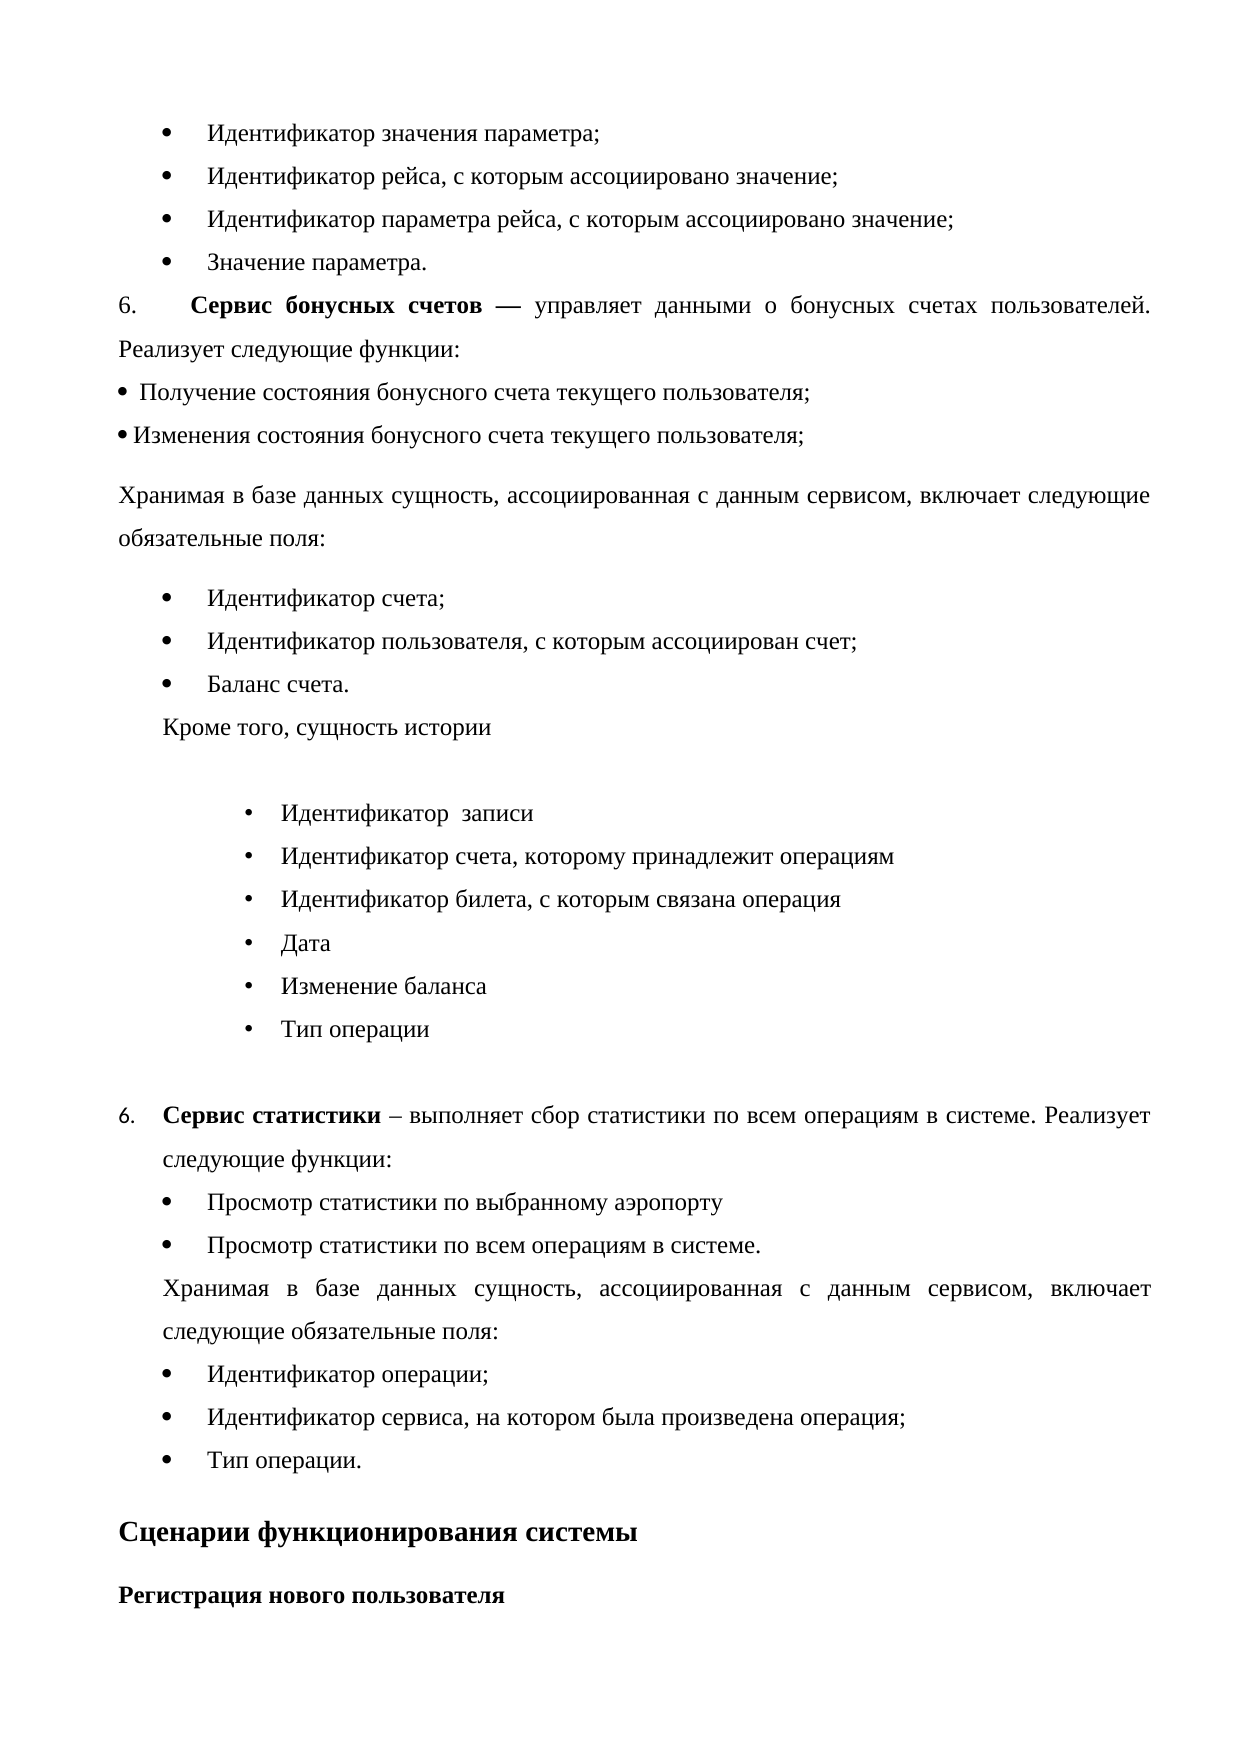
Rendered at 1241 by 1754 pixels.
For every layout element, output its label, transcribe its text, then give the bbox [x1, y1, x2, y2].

list 6. Сервис бонусных счетов — управляет данными о бонусных счетах пользователей. Реализует следующие функции: [118, 291, 1152, 362]
list Идентификатор операции; [162, 1359, 1152, 1388]
list Изменение баланса [244, 971, 1152, 999]
text Сценарии функционирования системы [118, 1514, 1152, 1547]
list Просмотр статистики по всем операциям в системе. [162, 1230, 1152, 1259]
list Тип операции. [162, 1446, 1152, 1474]
list Баланс счета. [162, 669, 1152, 698]
list Хранимая в базе данных сущность, ассоциированная с данным сервисом, включает следующие обязательные поля: [162, 1273, 1152, 1345]
list Получение состояния бонусного счета текущего пользователя; [118, 377, 1152, 406]
list Идентификатор рейса, с которым ассоциировано значение; [162, 161, 1152, 190]
list Просмотр статистики по выбранному аэропорту [162, 1187, 1152, 1216]
list Идентификатор счета, которому принадлежит операциям [244, 841, 1152, 870]
list Кроме того, сущность истории [162, 712, 1152, 741]
list Дата [244, 928, 1152, 956]
list Хранимая в базе данных сущность, ассоциированная с данным сервисом, включает следующие обязательные поля: [118, 480, 1152, 552]
list Идентификатор параметра рейса, с которым ассоциировано значение; [162, 204, 1152, 233]
list Тип операции [244, 1014, 1152, 1043]
list Идентификатор счета; [162, 583, 1152, 611]
list Идентификатор пользователя, с которым ассоциирован счет; [162, 626, 1152, 654]
list Идентификатор билета, с которым связана операция [244, 884, 1152, 913]
list Сервис статистики – выполняет сбор статистики по всем операциям в системе. Реализует следующие функции: [118, 1100, 1152, 1172]
list Идентификатор сервиса, на котором была произведена операция; [162, 1402, 1152, 1431]
list Идентификатор записи [244, 798, 1152, 827]
text Регистрация нового пользователя [118, 1581, 1152, 1609]
list Значение параметра. [162, 247, 1152, 276]
list Изменения состояния бонусного счета текущего пользователя; [118, 420, 1152, 449]
list Идентификатор значения параметра; [162, 118, 1152, 147]
